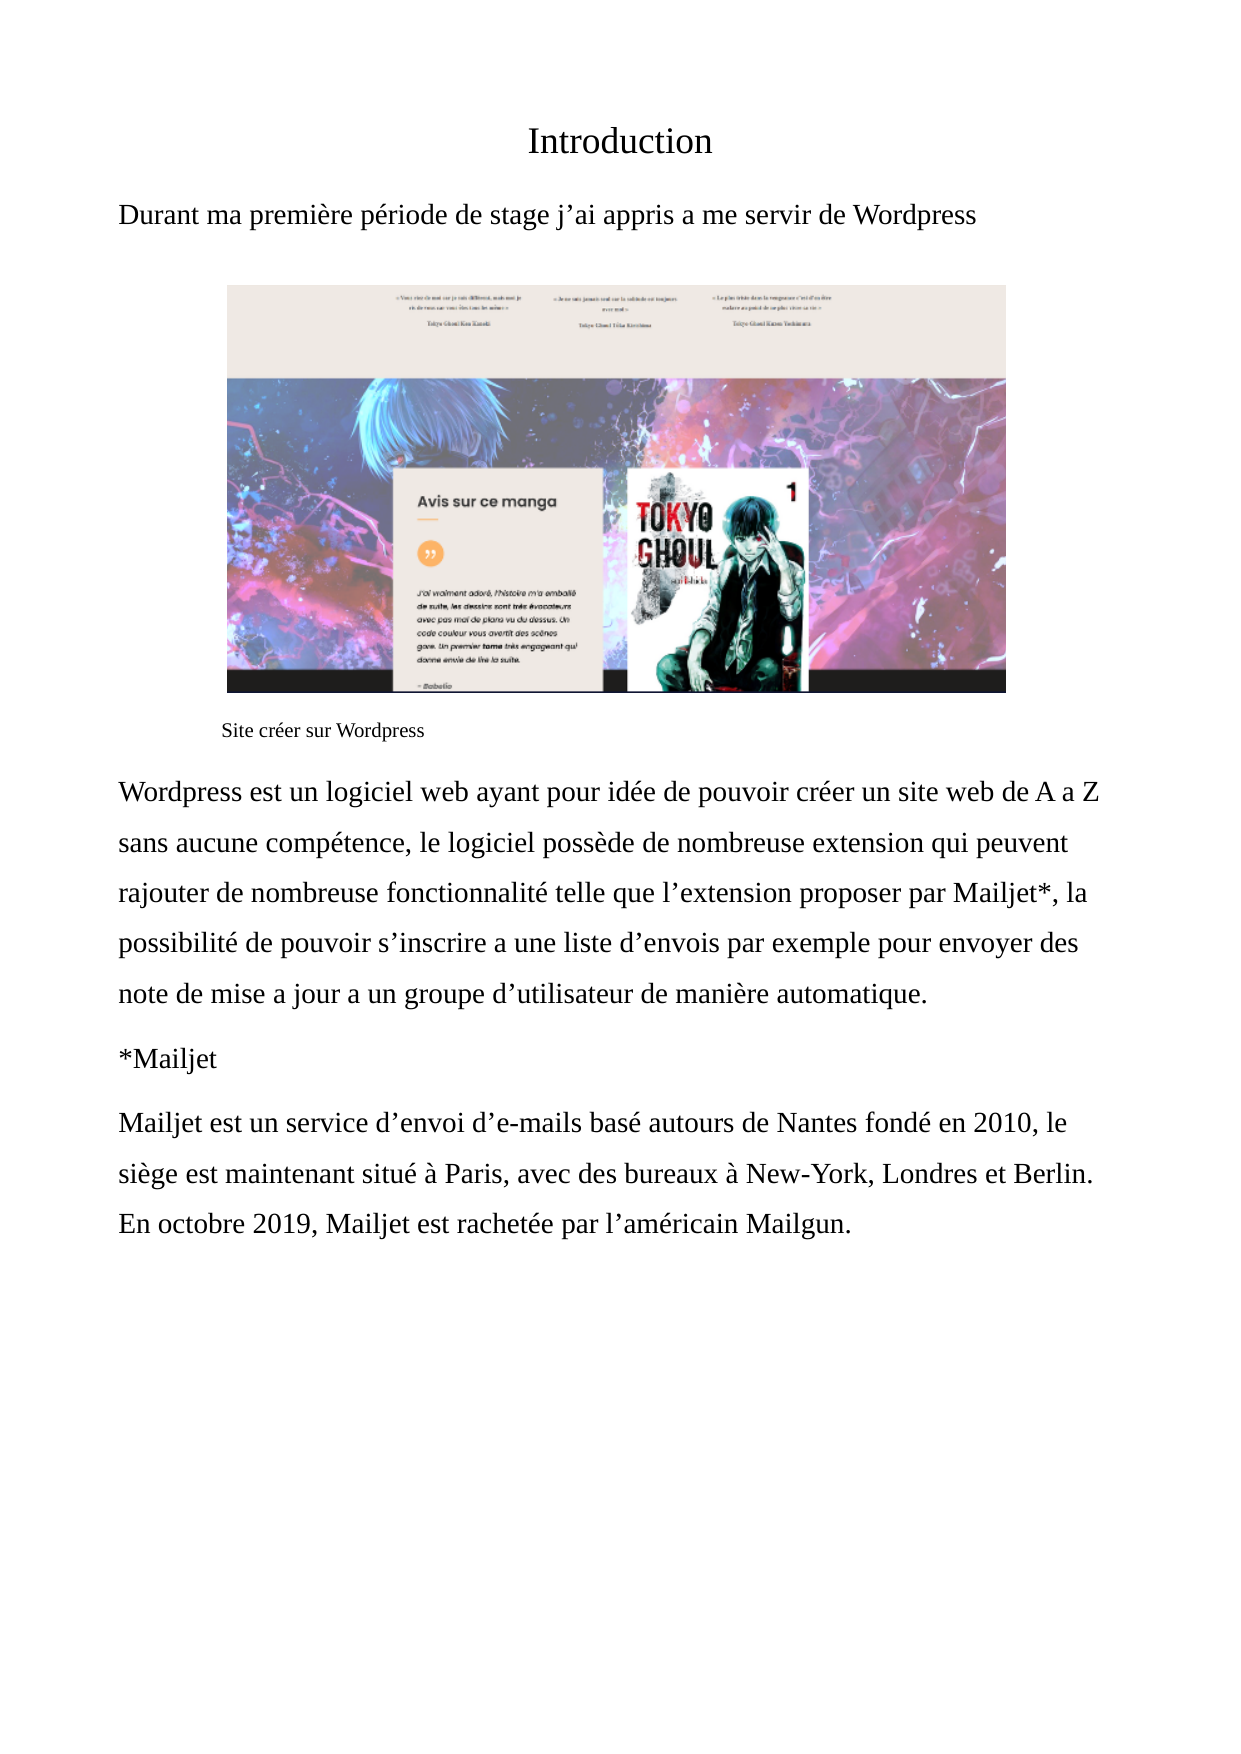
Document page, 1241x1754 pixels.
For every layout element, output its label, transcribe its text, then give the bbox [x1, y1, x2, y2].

text Mailjet est un service d’envoi d’e-mails basé autours de Nantes fondé en 2010, le siège est maintenant situé à Paris, avec des bureaux à New-York, Londres et Berlin. En octobre 2019, Mailjet est rachetée par l’américain Mailgun. [118, 1106, 1122, 1240]
text Introduction [118, 118, 1122, 161]
text Durant ma première période de stage j’ai appris a me servir de Wordpress [118, 197, 1122, 231]
picture [227, 285, 1006, 693]
text *Mailjet [118, 1041, 1122, 1074]
text Site créer sur Wordpress [118, 262, 1122, 743]
text Wordpress est un logiciel web ayant pour idée de pouvoir créer un site web de A a Z sans aucune compétence, le logiciel possède de nombreuse extension qui peuvent rajouter de nombreuse fonctionnalité telle que l’extension proposer par Mailjet*, la possibilité de pouvoir s’inscrire a une liste d’envois par exemple pour envoyer des note de mise a jour a un groupe d’utilisateur de manière automatique. [118, 774, 1122, 1009]
